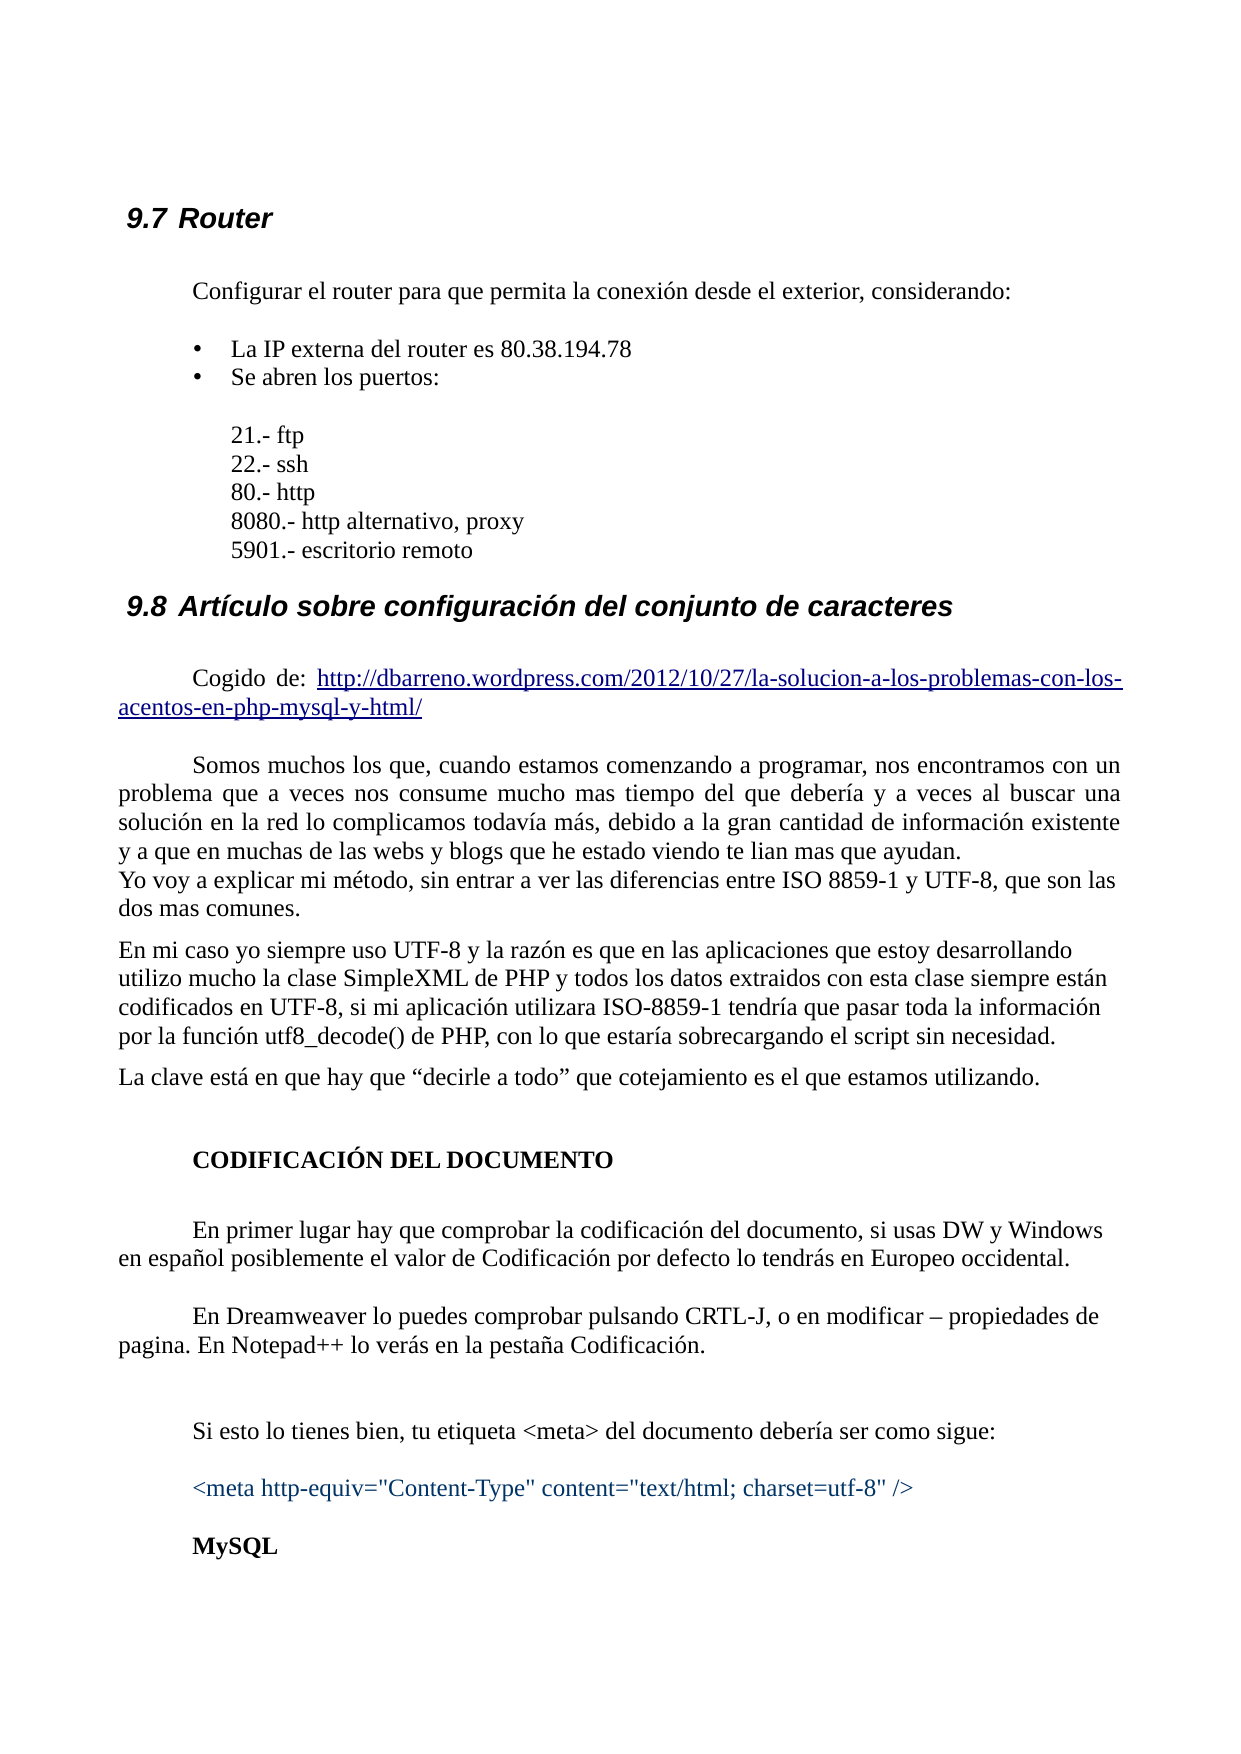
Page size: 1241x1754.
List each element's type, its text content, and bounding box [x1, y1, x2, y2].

subtitle Artículo sobre configuración del conjunto de caracteres [118, 589, 1122, 622]
text Yo voy a explicar mi método, sin entrar a ver las diferencias entre ISO 8859-1 y UTF-8, que son las dos mas comunes. [118, 865, 1122, 922]
text MySQL [118, 1531, 1122, 1560]
list 80.- http [193, 477, 1122, 506]
text CODIFICACIÓN DEL DOCUMENTO [118, 1145, 1122, 1173]
text Somos muchos los que, cuando estamos comenzando a programar, nos encontramos con un problema que a veces nos consume mucho mas tiempo del que debería y a veces al buscar una solución en la red lo complicamos todavía más, debido a la gran cantidad de información existente y a que en muchas de las webs y blogs que he estado viendo te lian mas que ayudan. [118, 750, 1122, 865]
text Si esto lo tienes bien, tu etiqueta <meta> del documento debería ser como sigue: [118, 1416, 1122, 1445]
list 21.- ftp [193, 420, 1122, 449]
text Cogido de: http://dbarreno.wordpress.com/2012/10/27/la-solucion-a-los-problemas-con-los-acentos-en-php-mysql-y-html/ [118, 663, 1122, 721]
text Configurar el router para que permita la conexión desde el exterior, considerando: [118, 276, 1122, 305]
list Se abren los puertos: [193, 362, 1122, 391]
text <meta http-equiv="Content-Type" content="text/html; charset=utf-8" /> [118, 1473, 1122, 1502]
list 8080.- http alternativo, proxy [193, 506, 1122, 535]
text La clave está en que hay que “decirle a todo” que cotejamiento es el que estamos utilizando. [118, 1062, 1122, 1091]
list 22.- ssh [193, 449, 1122, 477]
list La IP externa del router es 80.38.194.78 [193, 334, 1122, 362]
list 5901.- escritorio remoto [193, 535, 1122, 564]
text En mi caso yo siempre uso UTF-8 y la razón es que en las aplicaciones que estoy desarrollando utilizo mucho la clase SimpleXML de PHP y todos los datos extraidos con esta clase siempre están codificados en UTF-8, si mi aplicación utilizara ISO-8859-1 tendría que pasar toda la información por la función utf8_decode() de PHP, con lo que estaría sobrecargando el script sin necesidad. [118, 935, 1122, 1050]
subtitle Router [118, 201, 1122, 235]
text En primer lugar hay que comprobar la codificación del documento, si usas DW y Windows en español posiblemente el valor de Codificación por defecto lo tendrás en Europeo occidental. [118, 1215, 1122, 1272]
text En Dreamweaver lo puedes comprobar pulsando CRTL-J, o en modificar – propiedades de pagina. En Notepad++ lo verás en la pestaña Codificación. [118, 1301, 1122, 1358]
